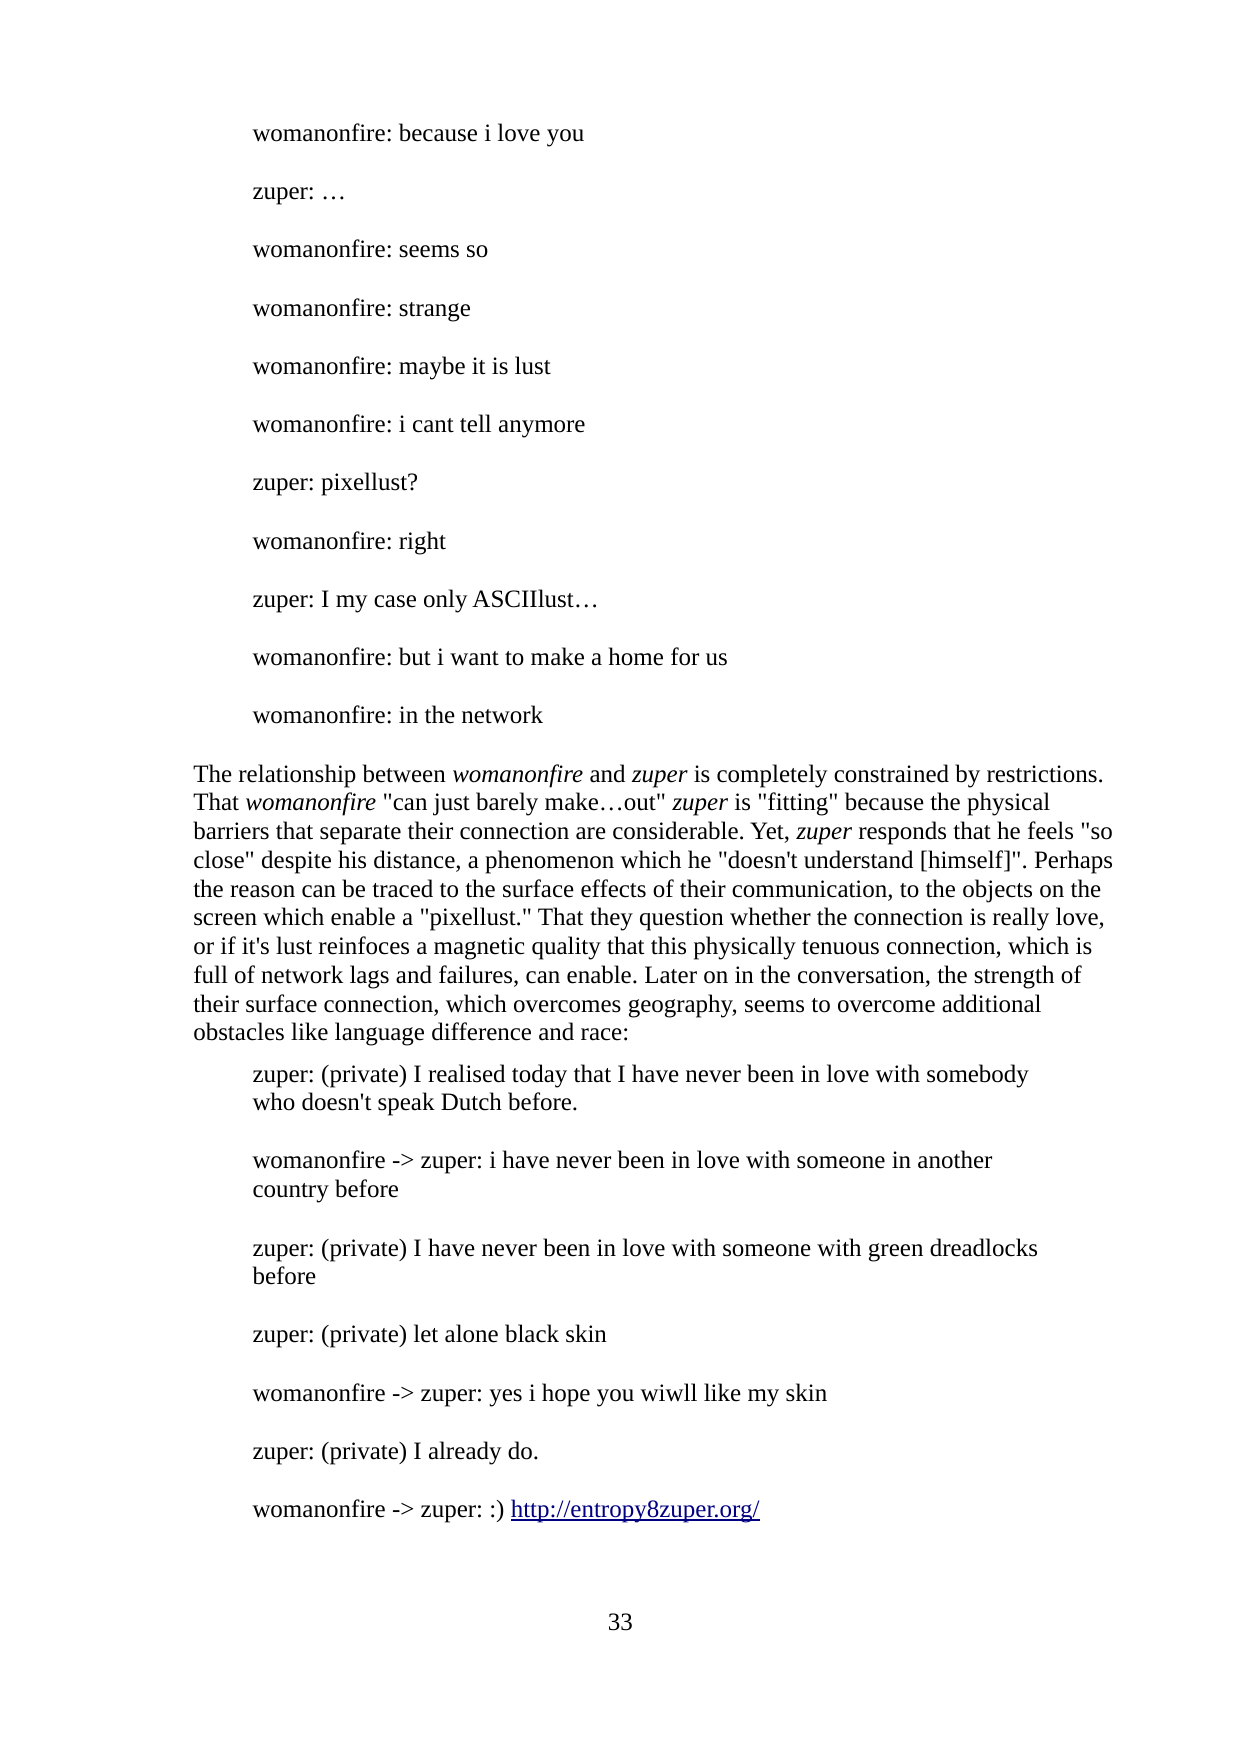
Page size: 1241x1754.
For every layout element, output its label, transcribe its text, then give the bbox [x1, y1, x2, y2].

list zuper: (private) let alone black skin [215, 1319, 1063, 1348]
list womanonfire: seems so [215, 234, 1063, 263]
list zuper: (private) I have never been in love with someone with green dreadlocks before [215, 1233, 1063, 1290]
list womanonfire: i cant tell anymore [215, 409, 1063, 438]
list womanonfire: because i love you [215, 118, 1063, 147]
list womanonfire: strange [215, 293, 1063, 322]
list womanonfire: but i want to make a home for us [215, 642, 1063, 671]
list zuper: … [215, 176, 1063, 205]
list womanonfire -> zuper: :) http://entropy8zuper.org/ [215, 1494, 1063, 1523]
list womanonfire -> zuper: i have never been in love with someone in another country before [215, 1146, 1063, 1203]
list zuper: (private) I realised today that I have never been in love with somebody who doesn't speak Dutch before. [215, 1059, 1063, 1116]
list zuper: I my case only ASCIIlust… [215, 584, 1063, 613]
list womanonfire: in the network [215, 700, 1063, 729]
list The relationship between womanonfire and zuper is completely constrained by restrictions. That womanonfire "can just barely make…out" zuper is "fitting" because the physical barriers that separate their connection are considerable. Yet, zuper responds that he feels "so close" despite his distance, a phenomenon which he "doesn't understand [himself]". Perhaps the reason can be traced to the surface effects of their communication, to the objects on the screen which enable a "pixellust." That they question whether the connection is really love, or if it's lust reinfoces a magnetic quality that this physically tenuous connection, which is full of network lags and failures, can enable. Later on in the conversation, the strength of their surface connection, which overcomes geography, seems to overcome additional obstacles like language difference and race: [156, 759, 1122, 1046]
list zuper: pixellust? [215, 467, 1063, 496]
list womanonfire -> zuper: yes i hope you wiwll like my skin [215, 1378, 1063, 1407]
list zuper: (private) I already do. [215, 1436, 1063, 1465]
list womanonfire: right [215, 526, 1063, 554]
list womanonfire: maybe it is lust [215, 351, 1063, 380]
